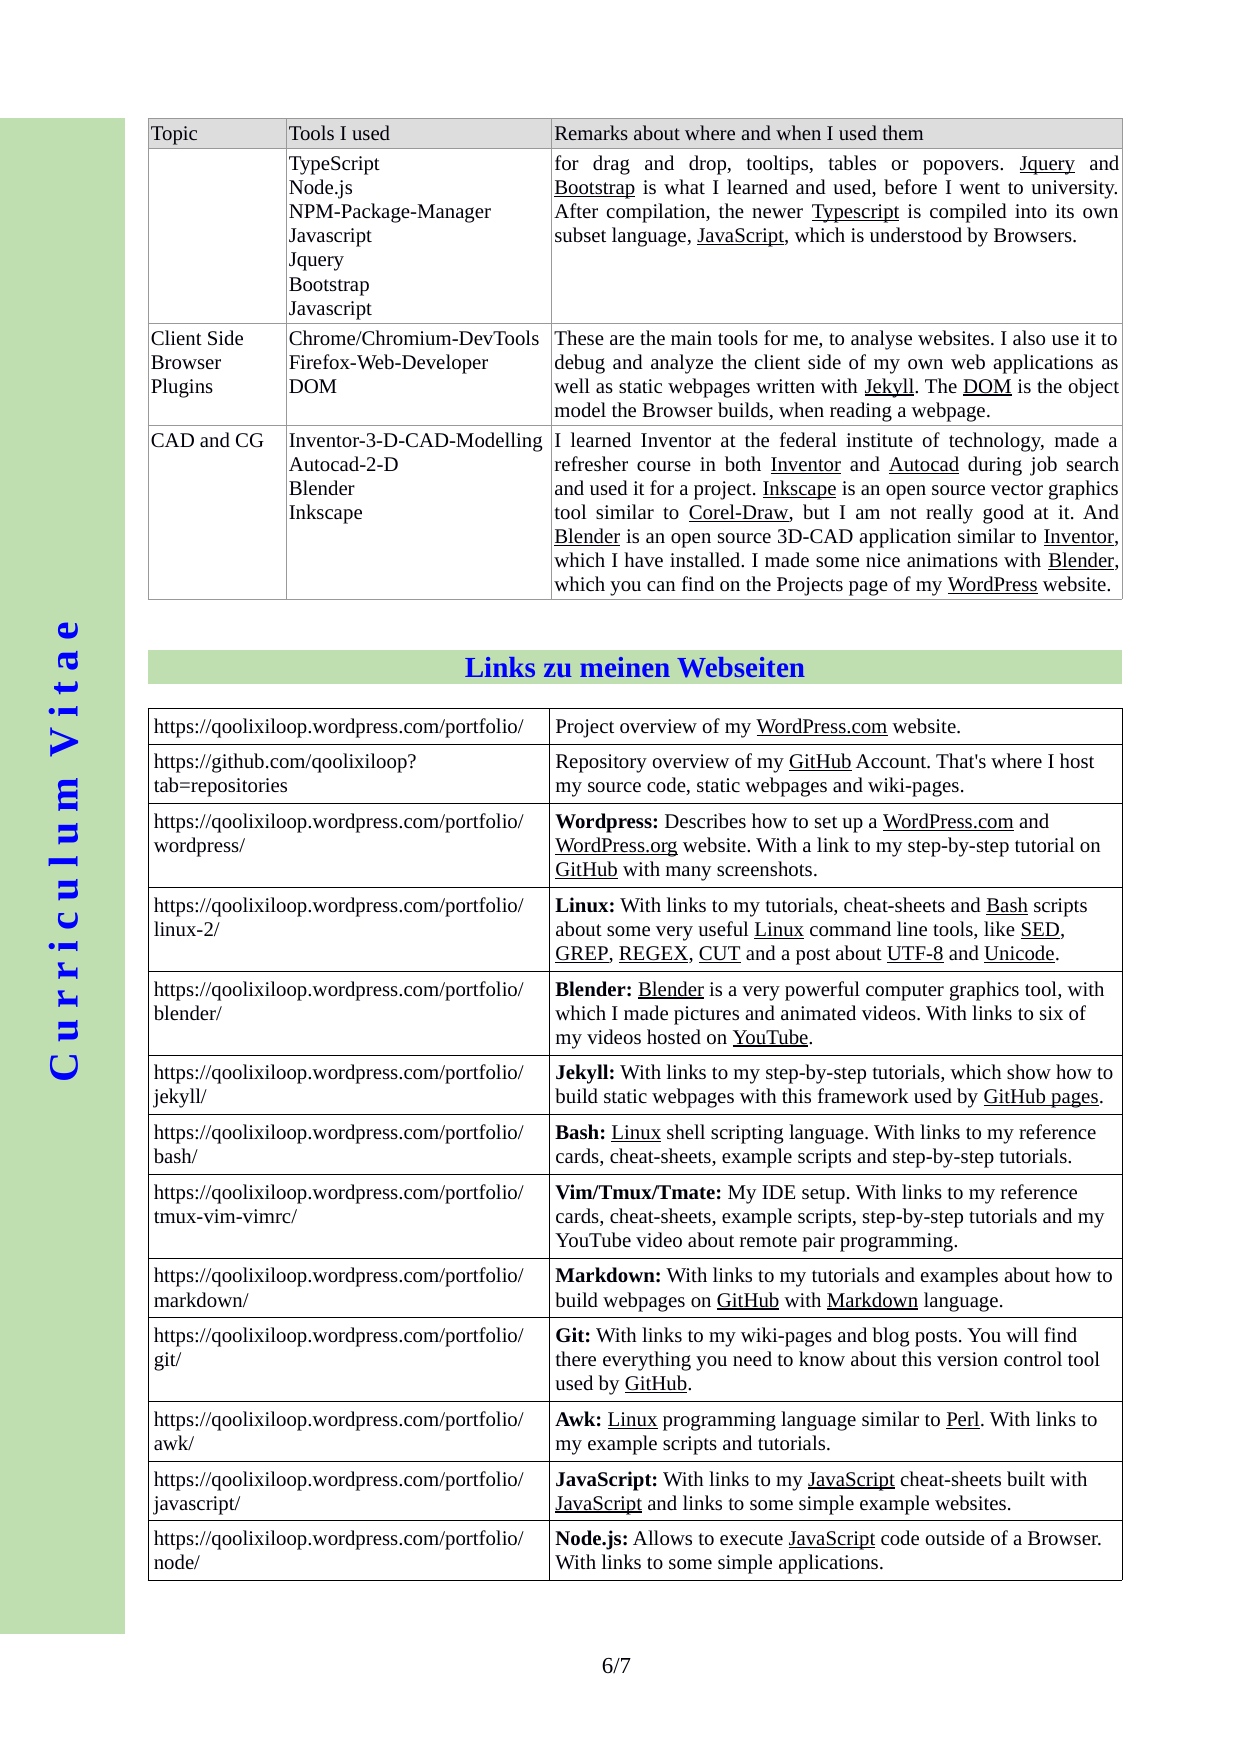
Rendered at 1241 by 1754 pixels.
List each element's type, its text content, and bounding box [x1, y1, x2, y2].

table_cell https://qoolixiloop.wordpress.com/portfolio/wordpress/ [149, 804, 549, 887]
table_cell JavaScript: With links to my JavaScript cheat-sheets built with JavaScript and links to some simple example websites. [550, 1462, 1122, 1520]
table_cell These are the main tools for me, to analyse websites. I also use it to debug and analyze the client side of my own web applications as well as static webpages written with Jekyll. The DOM is the object model the Browser builds, when reading a webpage. [552, 324, 1122, 425]
table_cell Wordpress: Describes how to set up a WordPress.com and WordPress.org website. With a link to my step-by-step tutorial on GitHub with many screenshots. [550, 804, 1122, 887]
table_cell I learned Inventor at the federal institute of technology, made a refresher course in both Inventor and Autocad during job search and used it for a project. Inkscape is an open source vector graphics tool similar to Corel-Draw, but I am not really good at it. And Blender is an open source 3D-CAD application similar to Inventor, which I have installed. I made some nice animations with Blender, which you can find on the Projects page of my WordPress website. [552, 426, 1122, 599]
table_cell https://qoolixiloop.wordpress.com/portfolio/node/ [149, 1521, 549, 1580]
table_cell Vim/Tmux/Tmate: My IDE setup. With links to my reference cards, cheat-sheets, example scripts, step-by-step tutorials and my YouTube video about remote pair programming. [550, 1175, 1122, 1258]
table_header https://qoolixiloop.wordpress.com/portfolio/ [149, 709, 549, 743]
table_cell Client Side Browser Plugins [149, 324, 286, 425]
table_cell https://qoolixiloop.wordpress.com/portfolio/blender/ [149, 972, 549, 1054]
table_cell Jekyll: With links to my step-by-step tutorials, which show how to build static webpages with this framework used by GitHub pages. [550, 1056, 1122, 1114]
table_cell for drag and drop, tooltips, tables or popovers. Jquery and Bootstrap is what I learned and used, before I went to university. After compilation, the newer Typescript is compiled into its own subset language, JavaScript, which is understood by Browsers. [552, 149, 1122, 322]
table_header Remarks about where and when I used them [552, 119, 1122, 148]
table_cell https://qoolixiloop.wordpress.com/portfolio/markdown/ [149, 1259, 549, 1317]
table_cell https://qoolixiloop.wordpress.com/portfolio/bash/ [149, 1115, 549, 1174]
text Links zu meinen Webseiten [148, 650, 1122, 684]
table_cell https://github.com/qoolixiloop?tab=repositories [149, 745, 549, 803]
table_cell https://qoolixiloop.wordpress.com/portfolio/git/ [149, 1318, 549, 1401]
table_cell Git: With links to my wiki-pages and blog posts. You will find there everything you need to know about this version control tool used by GitHub. [550, 1318, 1122, 1401]
table_cell https://qoolixiloop.wordpress.com/portfolio/tmux-vim-vimrc/ [149, 1175, 549, 1258]
table_cell Inventor-3-D-CAD-Modelling Autocad-2-D Blender Inkscape [287, 426, 551, 599]
table_cell Repository overview of my GitHub Account. That's where I host my source code, static webpages and wiki-pages. [550, 745, 1122, 803]
table_cell Chrome/Chromium-DevTools Firefox-Web-Developer DOM [287, 324, 551, 425]
table_cell https://qoolixiloop.wordpress.com/portfolio/linux-2/ [149, 888, 549, 971]
table_cell Bash: Linux shell scripting language. With links to my reference cards, cheat-sheets, example scripts and step-by-step tutorials. [550, 1115, 1122, 1174]
table_header Project overview of my WordPress.com website. [550, 709, 1122, 743]
table_header Tools I used [287, 119, 551, 148]
table_cell TypeScript Node.js NPM-Package-Manager Javascript Jquery Bootstrap Javascript [287, 149, 551, 322]
table_cell Node.js: Allows to execute JavaScript code outside of a Browser. With links to some simple applications. [550, 1521, 1122, 1580]
table_cell Linux: With links to my tutorials, cheat-sheets and Bash scripts about some very useful Linux command line tools, like SED, GREP, REGEX, CUT and a post about UTF-8 and Unicode. [550, 888, 1122, 971]
table_cell https://qoolixiloop.wordpress.com/portfolio/awk/ [149, 1402, 549, 1461]
table_cell Awk: Linux programming language similar to Perl. With links to my example scripts and tutorials. [550, 1402, 1122, 1461]
table_cell https://qoolixiloop.wordpress.com/portfolio/javascript/ [149, 1462, 549, 1520]
table_cell Blender: Blender is a very powerful computer graphics tool, with which I made pictures and animated videos. With links to six of my videos hosted on YouTube. [550, 972, 1122, 1054]
table_cell CAD and CG [149, 426, 286, 599]
table_cell https://qoolixiloop.wordpress.com/portfolio/jekyll/ [149, 1056, 549, 1114]
table_cell Markdown: With links to my tutorials and examples about how to build webpages on GitHub with Markdown language. [550, 1259, 1122, 1317]
text C u r r i c u l u m V i t a e [9, 611, 116, 1083]
table_header Topic [149, 119, 286, 148]
table_cell [149, 149, 286, 322]
